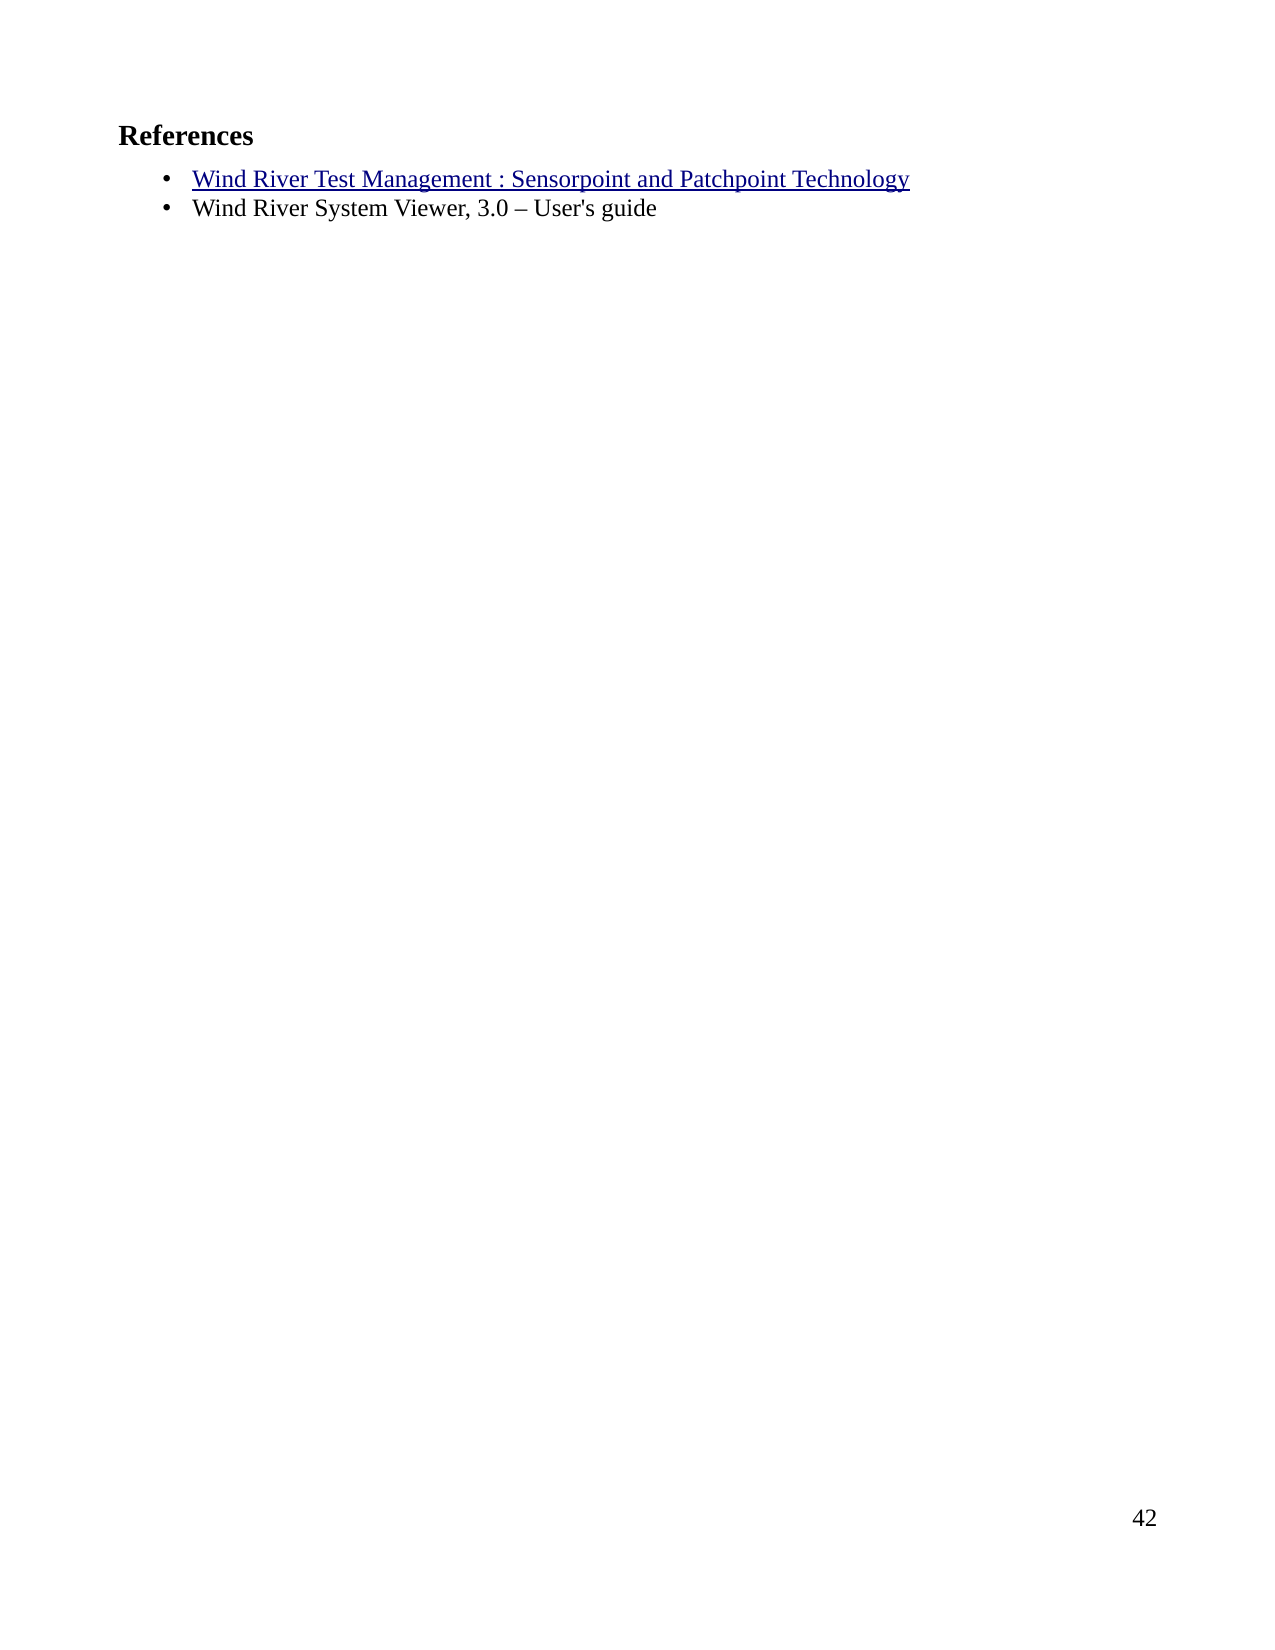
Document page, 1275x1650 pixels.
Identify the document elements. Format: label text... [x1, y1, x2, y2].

list Wind River Test Management : Sensorpoint and Patchpoint Technology [162, 164, 1157, 193]
list Wind River System Viewer, 3.0 – User's guide [162, 193, 1157, 222]
subtitle References [118, 118, 1157, 152]
